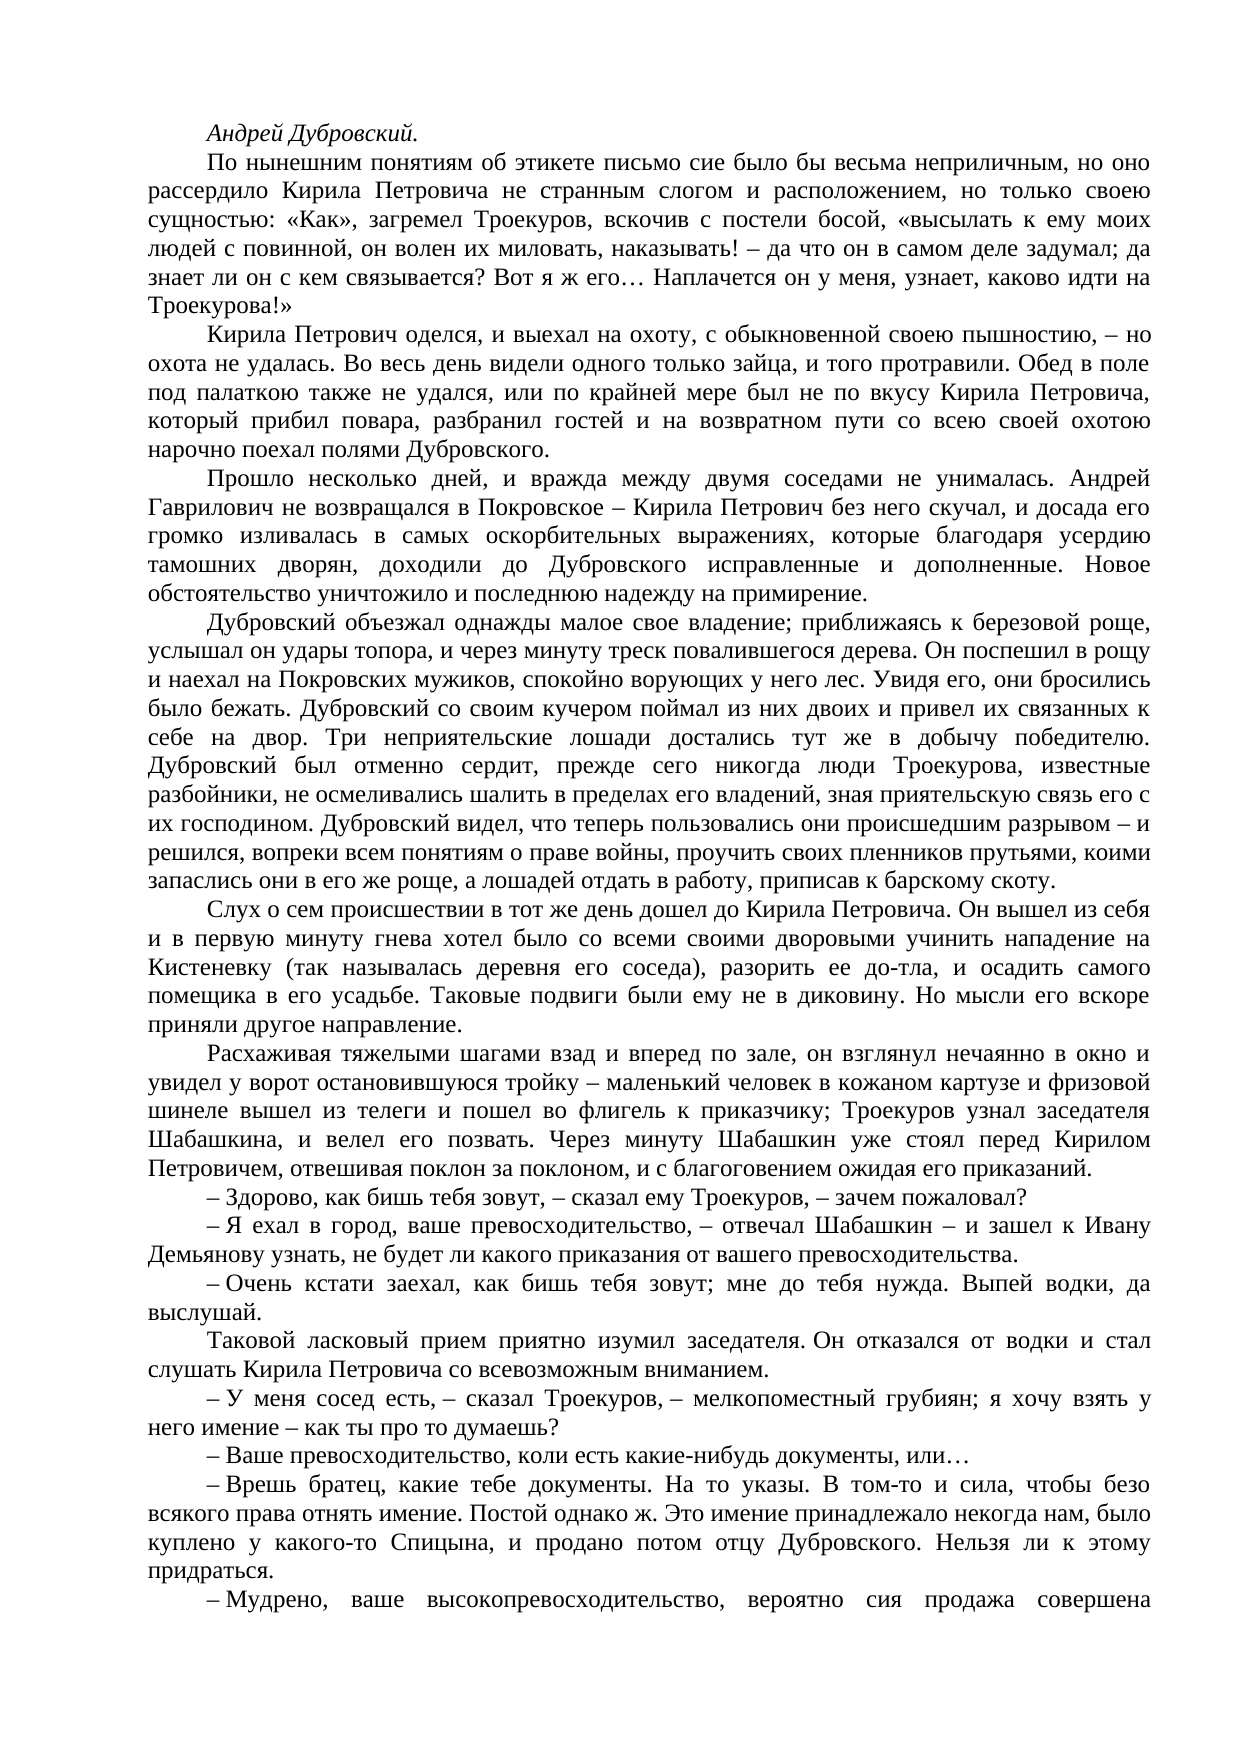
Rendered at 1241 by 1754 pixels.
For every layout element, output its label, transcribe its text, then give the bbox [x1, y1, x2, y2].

text Расхаживая тяжелыми шагами взад и вперед по зале, он взглянул нечаянно в окно и увидел у ворот остановившуюся тройку – маленький человек в кожаном картузе и фризовой шинеле вышел из телеги и пошел во флигель к приказчику; Троекуров узнал заседателя Шабашкина, и велел его позвать. Через минуту Шабашкин уже стоял перед Кирилом Петровичем, отвешивая поклон за поклоном, и с благоговением ожидая его приказаний. [148, 1038, 1152, 1182]
text – Мудрено, ваше высокопревосходительство, вероятно сия продажа совершена [148, 1584, 1152, 1613]
text По нынешним понятиям об этикете письмо сие было бы весьма неприличным, но оно рассердило Кирила Петровича не странным слогом и расположением, но только своею сущностью: «Как», загремел Троекуров, вскочив с постели босой, «высылать к ему моих людей с повинной, он волен их миловать, наказывать! – да что он в самом деле задумал; да знает ли он с кем связывается? Вот я ж его… Наплачется он у меня, узнает, каково идти на Троекурова!» [148, 147, 1152, 319]
text – Ваше превосходительство, коли есть какие-нибудь документы, или… [148, 1441, 1152, 1469]
text – Врешь братец, какие тебе документы. На то указы. В том-то и сила, чтобы безо всякого права отнять имение. Постой однако ж. Это имение принадлежало некогда нам, было куплено у какого-то Спицына, и продано потом отцу Дубровского. Нельзя ли к этому придраться. [148, 1469, 1152, 1584]
text – Очень кстати заехал, как бишь тебя зовут; мне до тебя нужда. Выпей водки, да выслушай. [148, 1268, 1152, 1326]
text Андрей Дубровский. [148, 118, 1152, 147]
text – Я ехал в город, ваше превосходительство, – отвечал Шабашкин – и зашел к Ивану Демьянову узнать, не будет ли какого приказания от вашего превосходительства. [148, 1211, 1152, 1268]
text – У меня сосед есть, – сказал Троекуров, – мелкопоместный грубиян; я хочу взять у него имение – как ты про то думаешь? [148, 1383, 1152, 1441]
text Кирила Петрович оделся, и выехал на охоту, с обыкновенной своею пышностию, – но охота не удалась. Во весь день видели одного только зайца, и того протравили. Обед в поле под палаткою также не удался, или по крайней мере был не по вкусу Кирила Петровича, который прибил повара, разбранил гостей и на возвратном пути со всею своей охотою нарочно поехал полями Дубровского. [148, 319, 1152, 463]
text Слух о сем происшествии в тот же день дошел до Кирила Петровича. Он вышел из себя и в первую минуту гнева хотел было со всеми своими дворовыми учинить нападение на Кистеневку (так называлась деревня его соседа), разорить ее до-тла, и осадить самого помещика в его усадьбе. Таковые подвиги были ему не в диковину. Но мысли его вскоре приняли другое направление. [148, 894, 1152, 1038]
text Прошло несколько дней, и вражда между двумя соседами не унималась. Андрей Гаврилович не возвращался в Покровское – Кирила Петрович без него скучал, и досада его громко изливалась в самых оскорбительных выражениях, которые благодаря усердию тамошних дворян, доходили до Дубровского исправленные и дополненные. Новое обстоятельство уничтожило и последнюю надежду на примирение. [148, 463, 1152, 607]
text Дубровский объезжал однажды малое свое владение; приближаясь к березовой роще, услышал он удары топора, и через минуту треск повалившегося дерева. Он поспешил в рощу и наехал на Покровских мужиков, спокойно ворующих у него лес. Увидя его, они бросились было бежать. Дубровский со своим кучером поймал из них двоих и привел их связанных к себе на двор. Три неприятельские лошади достались тут же в добычу победителю. Дубровский был отменно сердит, прежде сего никогда люди Троекурова, известные разбойники, не осмеливались шалить в пределах его владений, зная приятельскую связь его с их господином. Дубровский видел, что теперь пользовались они происшедшим разрывом – и решился, вопреки всем понятиям о праве войны, проучить своих пленников прутьями, коими запаслись они в его же роще, а лошадей отдать в работу, приписав к барскому скоту. [148, 607, 1152, 894]
text – Здорово, как бишь тебя зовут, – сказал ему Троекуров, – зачем пожаловал? [148, 1182, 1152, 1211]
text Таковой ласковый прием приятно изумил заседателя. Он отказался от водки и стал слушать Кирила Петровича со всевозможным вниманием. [148, 1326, 1152, 1383]
